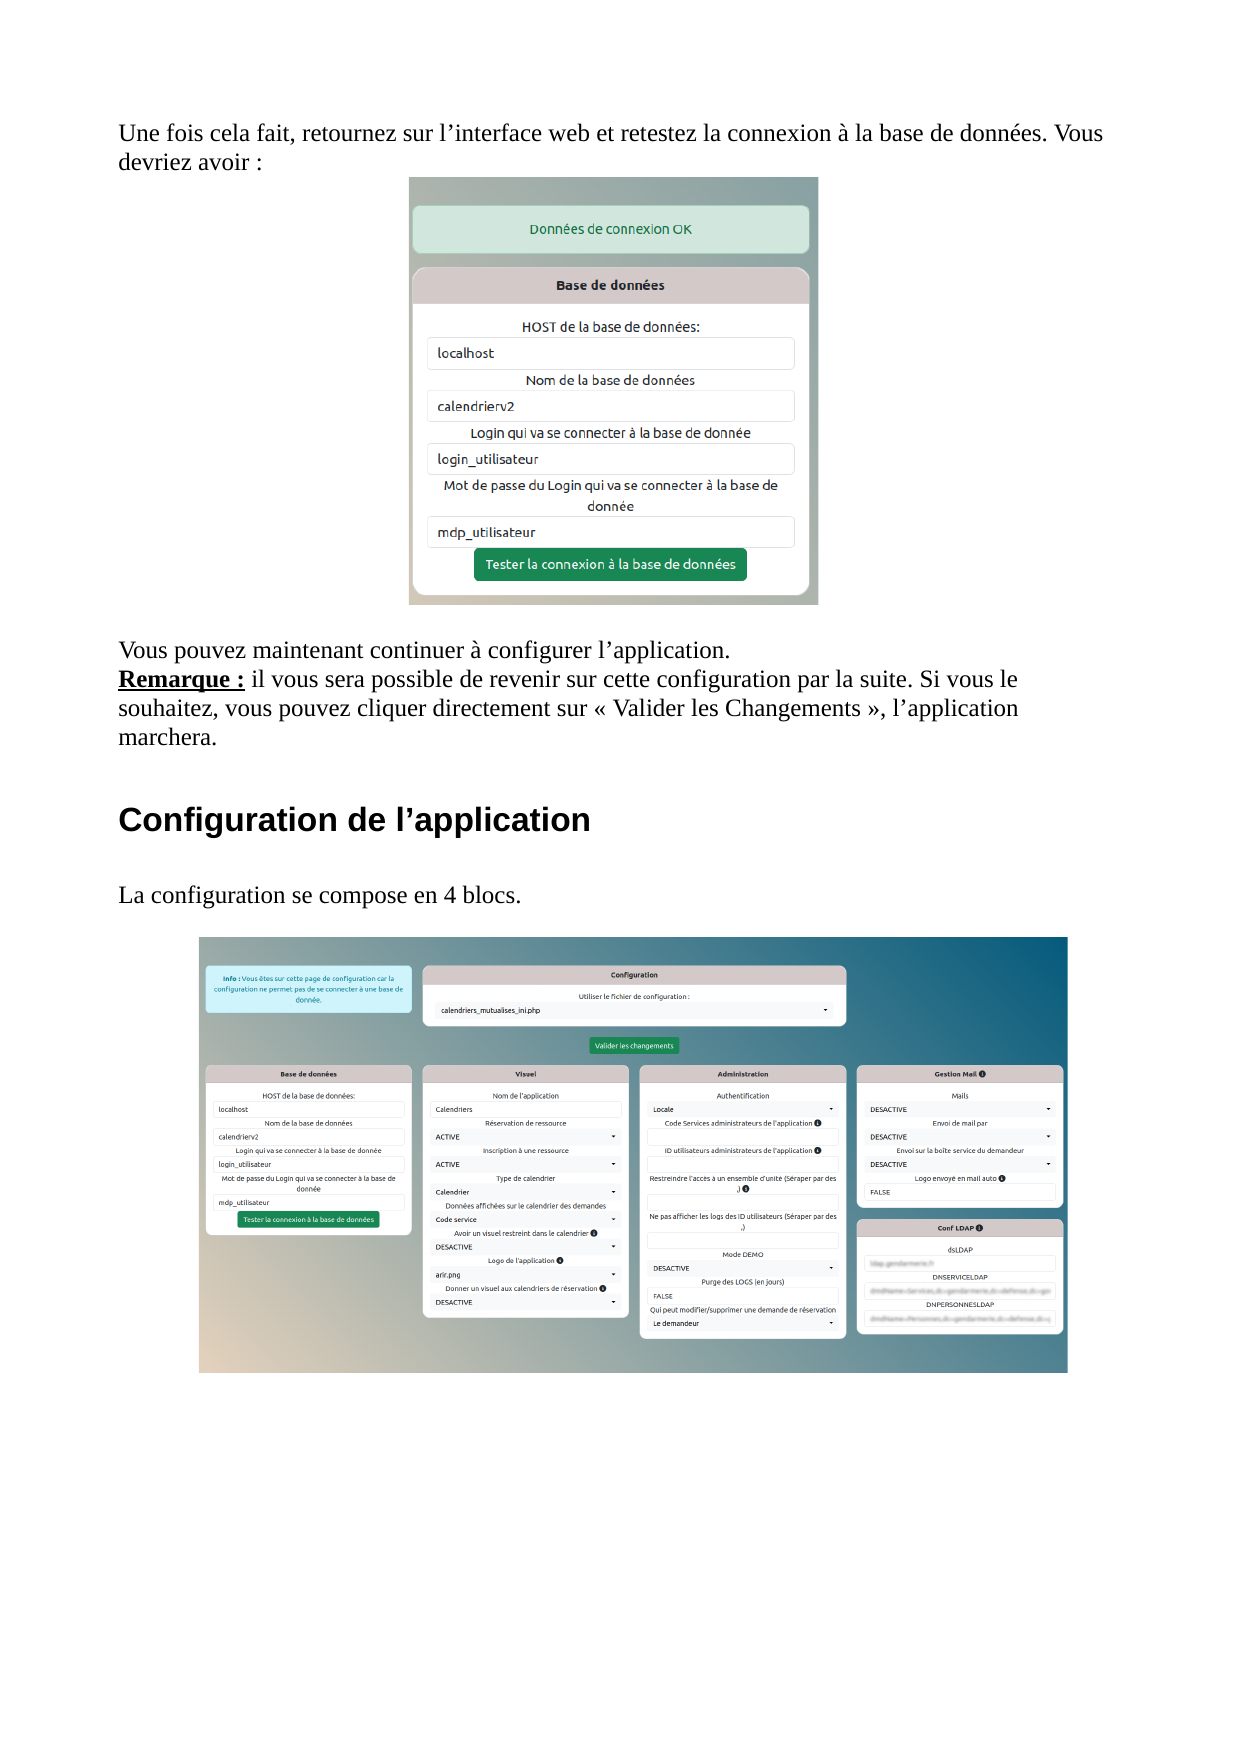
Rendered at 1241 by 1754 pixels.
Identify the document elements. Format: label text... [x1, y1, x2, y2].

text Vous pouvez maintenant continuer à configurer l’application. [118, 636, 1122, 664]
text La configuration se compose en 4 blocs. [118, 880, 1122, 909]
picture [198, 937, 1068, 1373]
text Une fois cela fait, retournez sur l’interface web et retestez la connexion à la base de données. Vous devriez avoir : [118, 118, 1122, 176]
text Remarque : il vous sera possible de revenir sur cette configuration par la suite. Si vous le souhaitez, vous pouvez cliquer directement sur « Valider les Changements », l’application marchera. [118, 664, 1122, 751]
picture [408, 177, 819, 605]
subtitle Configuration de l’application [118, 800, 1122, 839]
